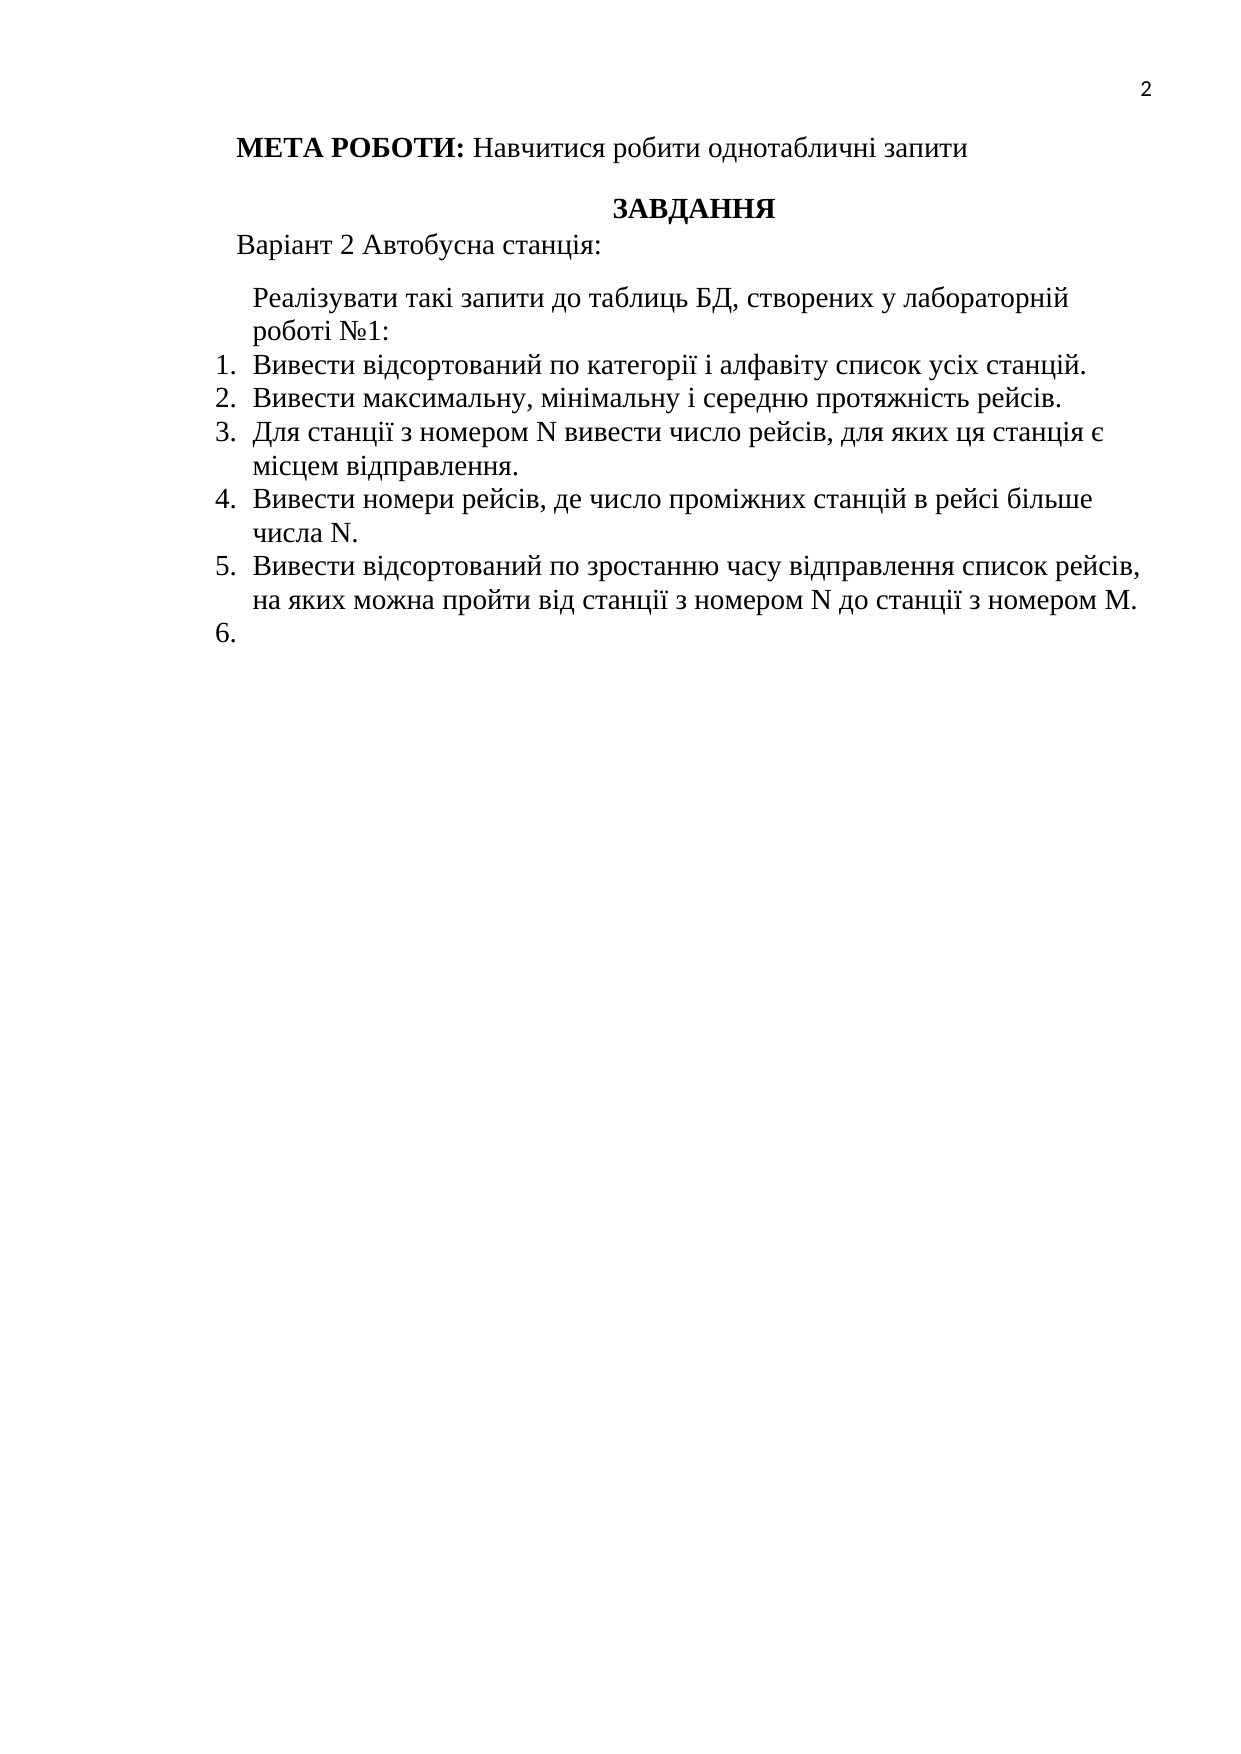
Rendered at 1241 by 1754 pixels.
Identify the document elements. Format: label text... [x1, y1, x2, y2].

list Вивести відсортований по категорії і алфавіту список усіх станцій. [215, 347, 1152, 381]
list Вивести відсортований по зростанню часу відправлення список рейсів, на яких можна пройти від станції з номером N до станції з номером M. [215, 548, 1152, 615]
list Реалізувати такі запити до таблиць БД, створених у лабораторній роботі №1: [252, 280, 1152, 347]
list Вивести максимальну, мінімальну і середню протяжність рейсів. [215, 381, 1152, 414]
subtitle ЗАВДАННЯ [177, 191, 1152, 224]
list Для станції з номером N вивести число рейсів, для яких ця станція є місцем відправлення. [215, 414, 1152, 481]
list Вивести номери рейсів, де число проміжних станцій в рейсі більше числа N. [215, 481, 1152, 548]
text Варіант 2 Автобусна станція: [177, 227, 1152, 261]
text МЕТА РОБОТИ: Навчитися робити однотабличні запити [177, 130, 1152, 163]
